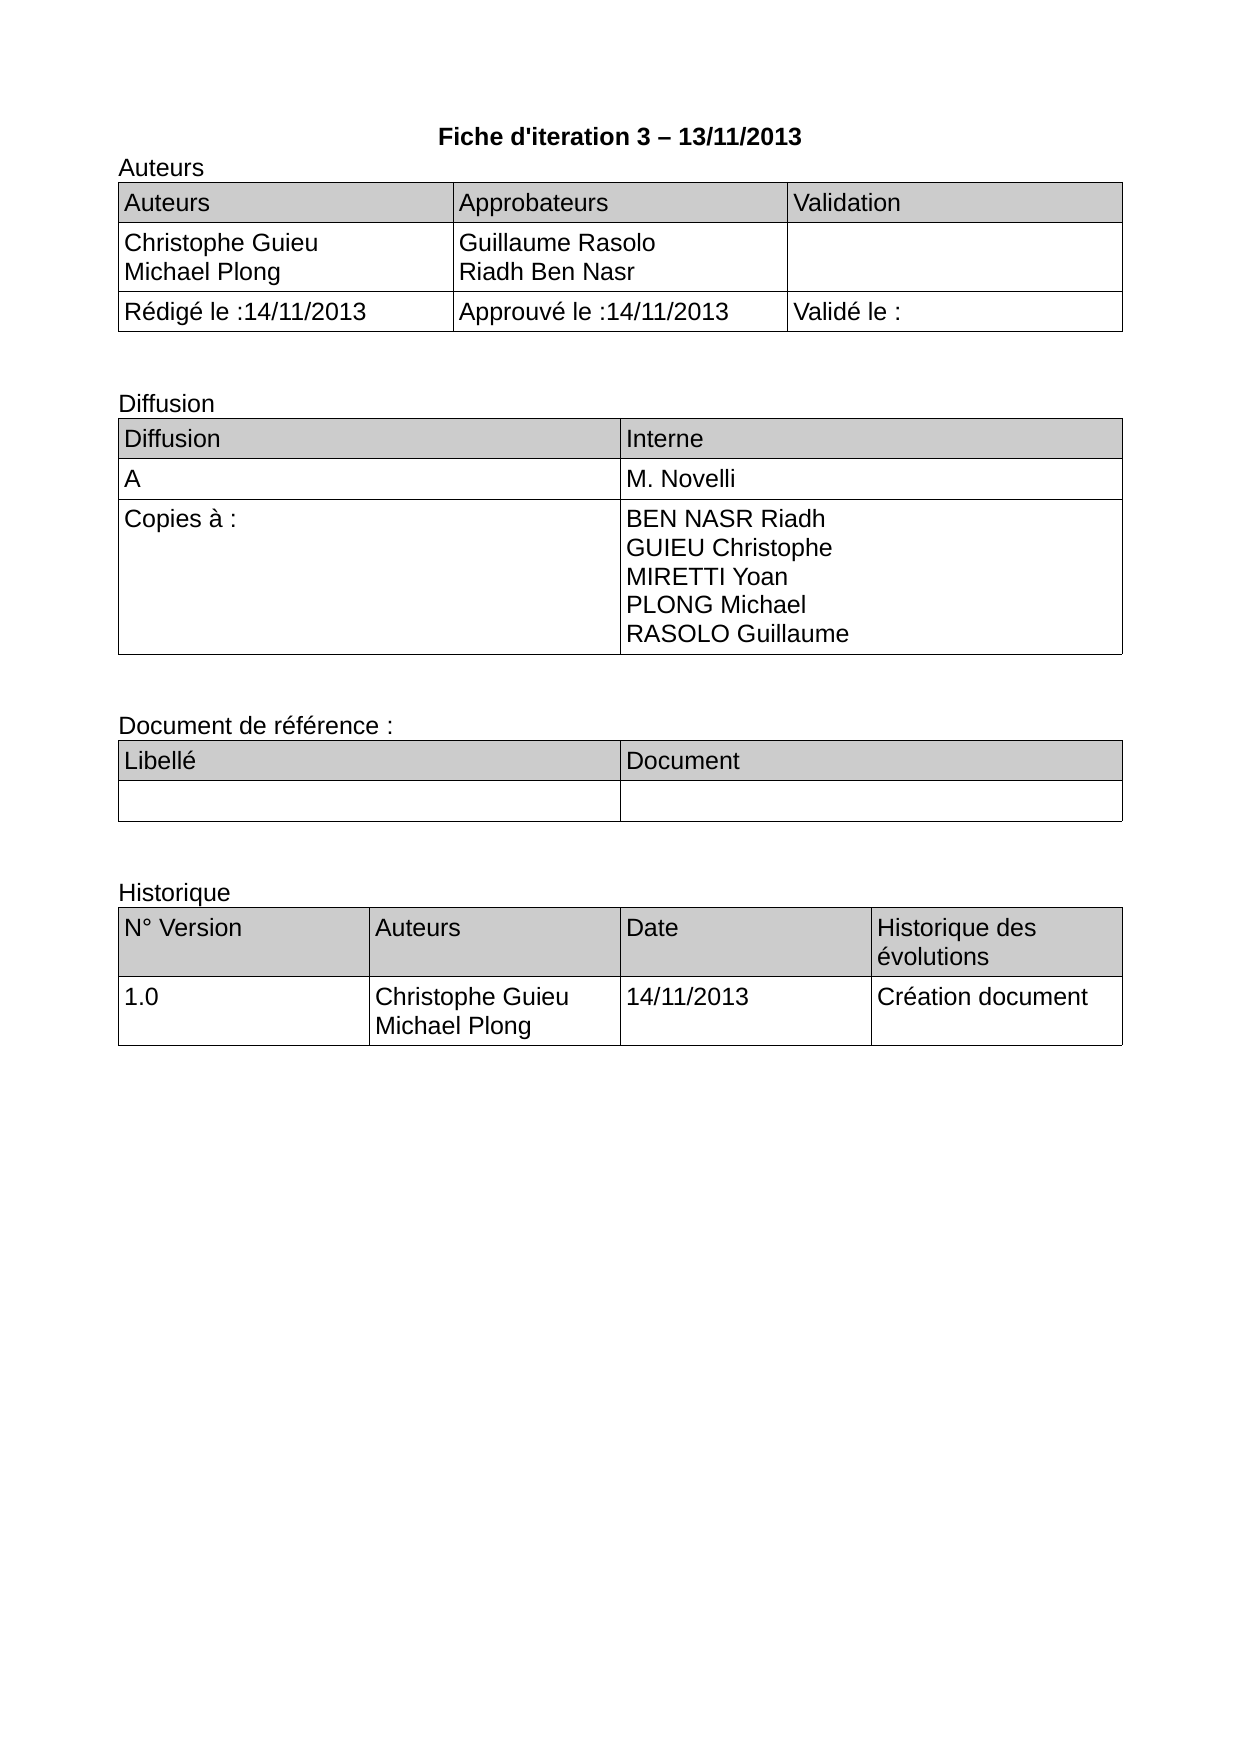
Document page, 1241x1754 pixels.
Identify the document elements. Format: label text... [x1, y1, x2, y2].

table_header Interne [621, 419, 1122, 458]
table_cell [621, 781, 1122, 821]
table_cell Création document [872, 977, 1122, 1045]
table_cell [788, 223, 1122, 291]
table_cell BEN NASR Riadh GUIEU Christophe MIRETTI Yoan PLONG Michael RASOLO Guillaume [621, 500, 1122, 654]
table_header Auteurs [370, 908, 620, 976]
table_header Diffusion [119, 419, 620, 458]
table_cell [119, 781, 620, 821]
table_cell 1.0 [119, 977, 369, 1045]
text Diffusion [118, 389, 1122, 418]
table_cell Rédigé le :14/11/2013 [119, 292, 453, 331]
table_header Date [621, 908, 871, 976]
table_cell 14/11/2013 [621, 977, 871, 1045]
table_cell Guillaume Rasolo Riadh Ben Nasr [454, 223, 787, 291]
table_header Approbateurs [454, 183, 787, 222]
table_cell Approuvé le :14/11/2013 [454, 292, 787, 331]
table_cell M. Novelli [621, 459, 1122, 498]
table_cell Copies à : [119, 500, 620, 654]
table_header N° Version [119, 908, 369, 976]
table_header Validation [788, 183, 1122, 222]
table_cell A [119, 459, 620, 498]
table_header Auteurs [119, 183, 453, 222]
table_header Historique des évolutions [872, 908, 1122, 976]
table_header Document [621, 741, 1122, 780]
table_cell Validé le : [788, 292, 1122, 331]
subtitle Fiche d'iteration 3 – 13/11/2013 [118, 122, 1122, 151]
text Historique [118, 878, 1122, 907]
table_header Libellé [119, 741, 620, 780]
text Document de référence : [118, 711, 1122, 740]
table_cell Christophe Guieu Michael Plong [370, 977, 620, 1045]
table_cell Christophe Guieu Michael Plong [119, 223, 453, 291]
text Auteurs [118, 153, 1122, 182]
